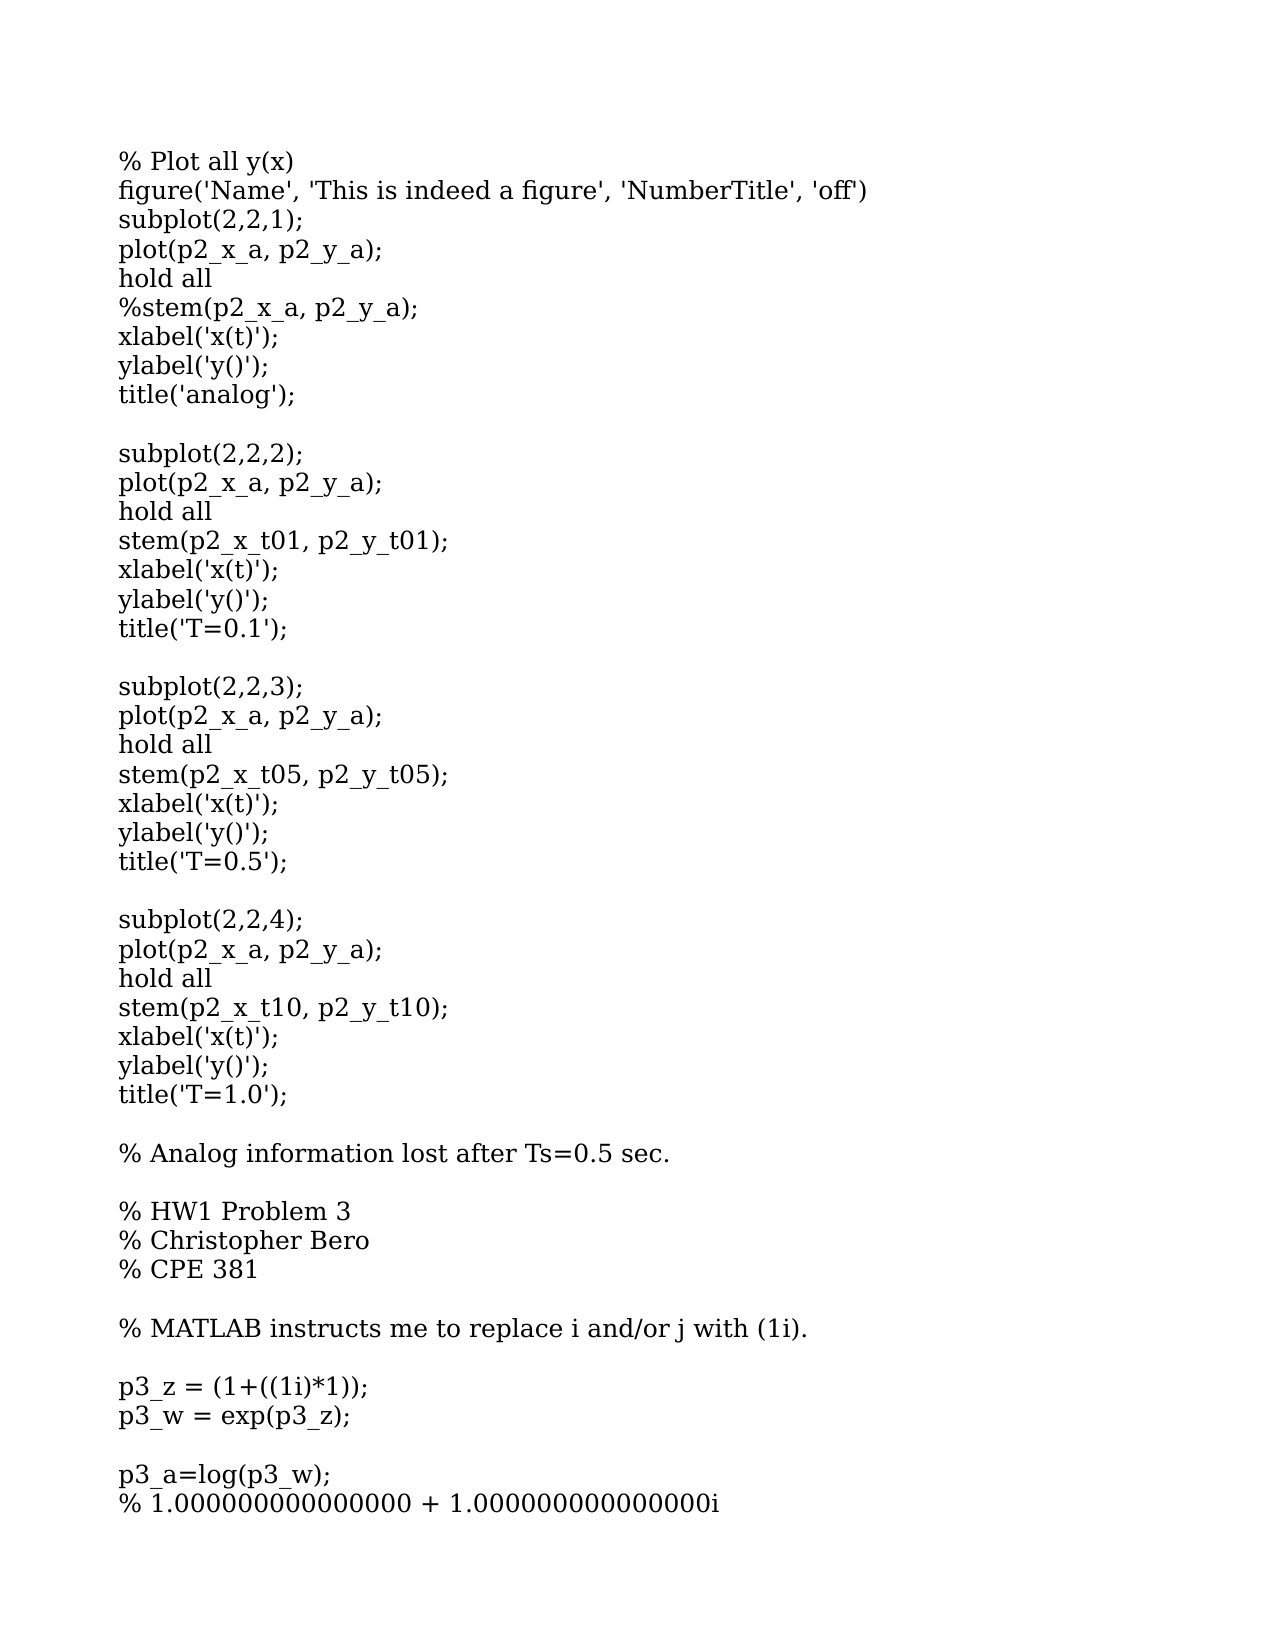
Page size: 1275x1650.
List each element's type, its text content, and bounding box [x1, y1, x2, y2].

text subplot(2,2,2); [118, 439, 1157, 468]
text hold all [118, 264, 1157, 293]
text ylabel('y()'); [118, 818, 1157, 847]
text plot(p2_x_a, p2_y_a); [118, 935, 1157, 964]
text xlabel('x(t)'); [118, 789, 1157, 818]
text stem(p2_x_t01, p2_y_t01); [118, 526, 1157, 556]
text % Plot all y(x) [118, 147, 1157, 176]
text % MATLAB instructs me to replace i and/or j with (1i). [118, 1314, 1157, 1343]
text xlabel('x(t)'); [118, 556, 1157, 585]
text % Christopher Bero [118, 1226, 1157, 1256]
text p3_z = (1+((1i)*1)); [118, 1372, 1157, 1401]
text ylabel('y()'); [118, 351, 1157, 381]
text p3_w = exp(p3_z); [118, 1401, 1157, 1431]
text figure('Name', 'This is indeed a figure', 'NumberTitle', 'off') [118, 176, 1157, 206]
text xlabel('x(t)'); [118, 322, 1157, 351]
text title('analog'); [118, 381, 1157, 410]
text title('T=1.0'); [118, 1081, 1157, 1110]
text % CPE 381 [118, 1256, 1157, 1285]
text %stem(p2_x_a, p2_y_a); [118, 293, 1157, 322]
text plot(p2_x_a, p2_y_a); [118, 701, 1157, 731]
text hold all [118, 497, 1157, 526]
text hold all [118, 964, 1157, 993]
text % 1.000000000000000 + 1.000000000000000i [118, 1489, 1157, 1518]
text subplot(2,2,3); [118, 672, 1157, 701]
text plot(p2_x_a, p2_y_a); [118, 235, 1157, 264]
text ylabel('y()'); [118, 585, 1157, 614]
text % Analog information lost after Ts=0.5 sec. [118, 1139, 1157, 1168]
text p3_a=log(p3_w); [118, 1460, 1157, 1489]
text hold all [118, 731, 1157, 760]
text xlabel('x(t)'); [118, 1022, 1157, 1051]
text ylabel('y()'); [118, 1051, 1157, 1081]
text % HW1 Problem 3 [118, 1197, 1157, 1226]
text stem(p2_x_t10, p2_y_t10); [118, 993, 1157, 1022]
text plot(p2_x_a, p2_y_a); [118, 468, 1157, 497]
text subplot(2,2,4); [118, 906, 1157, 935]
text subplot(2,2,1); [118, 206, 1157, 235]
text stem(p2_x_t05, p2_y_t05); [118, 760, 1157, 789]
text title('T=0.5'); [118, 847, 1157, 876]
text title('T=0.1'); [118, 614, 1157, 643]
